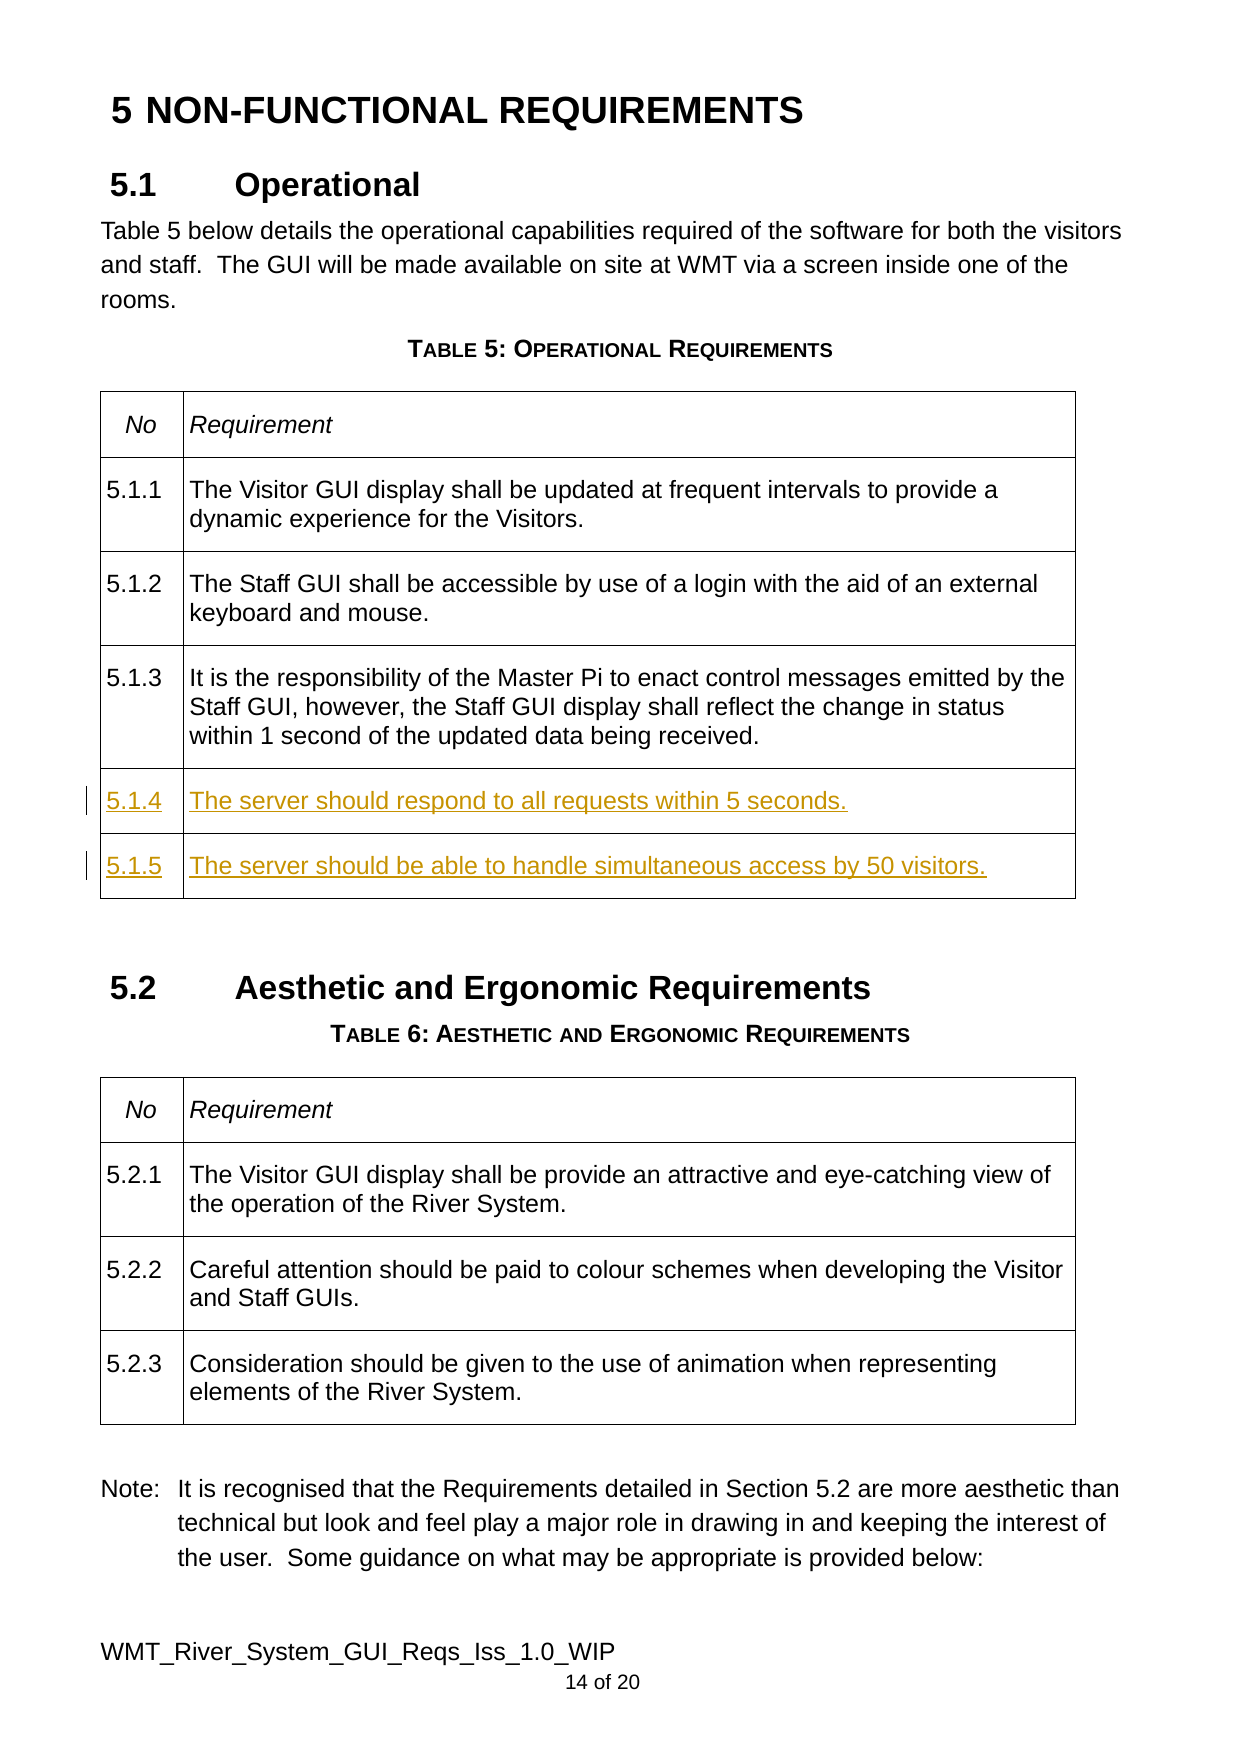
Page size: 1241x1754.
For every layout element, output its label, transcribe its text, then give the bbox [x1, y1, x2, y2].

table_cell 5.2.1 [101, 1143, 183, 1236]
table_cell 5.2.3 [101, 1331, 183, 1424]
table_header No [101, 1078, 183, 1142]
table_cell Consideration should be given to the use of animation when representing elements of the River System. [184, 1331, 1075, 1424]
text Table 5 below details the operational capabilities required of the software for both the visitors and staff. The GUI will be made available on site at WMT via a screen inside one of the rooms. [100, 216, 1140, 313]
table_cell The Staff GUI shall be accessible by use of a login with the aid of an external keyboard and mouse. [184, 552, 1075, 645]
table_cell The server should respond to all requests within 5 seconds. [184, 769, 1075, 833]
table_cell Careful attention should be paid to colour schemes when developing the Visitor and Staff GUIs. [184, 1237, 1075, 1330]
table_header No [101, 392, 183, 457]
table_cell 5.2.2 [101, 1237, 183, 1330]
table_cell 5.1.5 [101, 834, 183, 898]
table_cell The Visitor GUI display shall be provide an attractive and eye-catching view of the operation of the River System. [184, 1143, 1075, 1236]
table_cell 5.1.2 [101, 552, 183, 645]
subtitle Table 6: Aesthetic and Ergonomic Requirements [100, 1019, 1140, 1048]
table_header Requirement [184, 392, 1075, 457]
table_cell 5.1.4 [101, 769, 183, 833]
subtitle Operational [100, 165, 1140, 203]
table_cell 5.1.3 [101, 646, 183, 768]
table_cell The server should be able to handle simultaneous access by 50 visitors. [184, 834, 1075, 898]
table_cell The Visitor GUI display shall be updated at frequent intervals to provide a dynamic experience for the Visitors. [184, 458, 1075, 551]
subtitle Table 5: Operational Requirements [100, 334, 1140, 363]
subtitle Aesthetic and Ergonomic Requirements [100, 968, 1140, 1007]
table_cell It is the responsibility of the Master Pi to enact control messages emitted by the Staff GUI, however, the Staff GUI display shall reflect the change in status within 1 second of the updated data being received. [184, 646, 1075, 768]
text Note: It is recognised that the Requirements detailed in Section 5.2 are more aesthetic than technical but look and feel play a major role in drawing in and keeping the interest of the user. Some guidance on what may be appropriate is provided below: [100, 1473, 1140, 1571]
subtitle NON-FUNCTIONAL REQUIREMENTS [100, 88, 1140, 131]
table_cell 5.1.1 [101, 458, 183, 551]
table_header Requirement [184, 1078, 1075, 1142]
